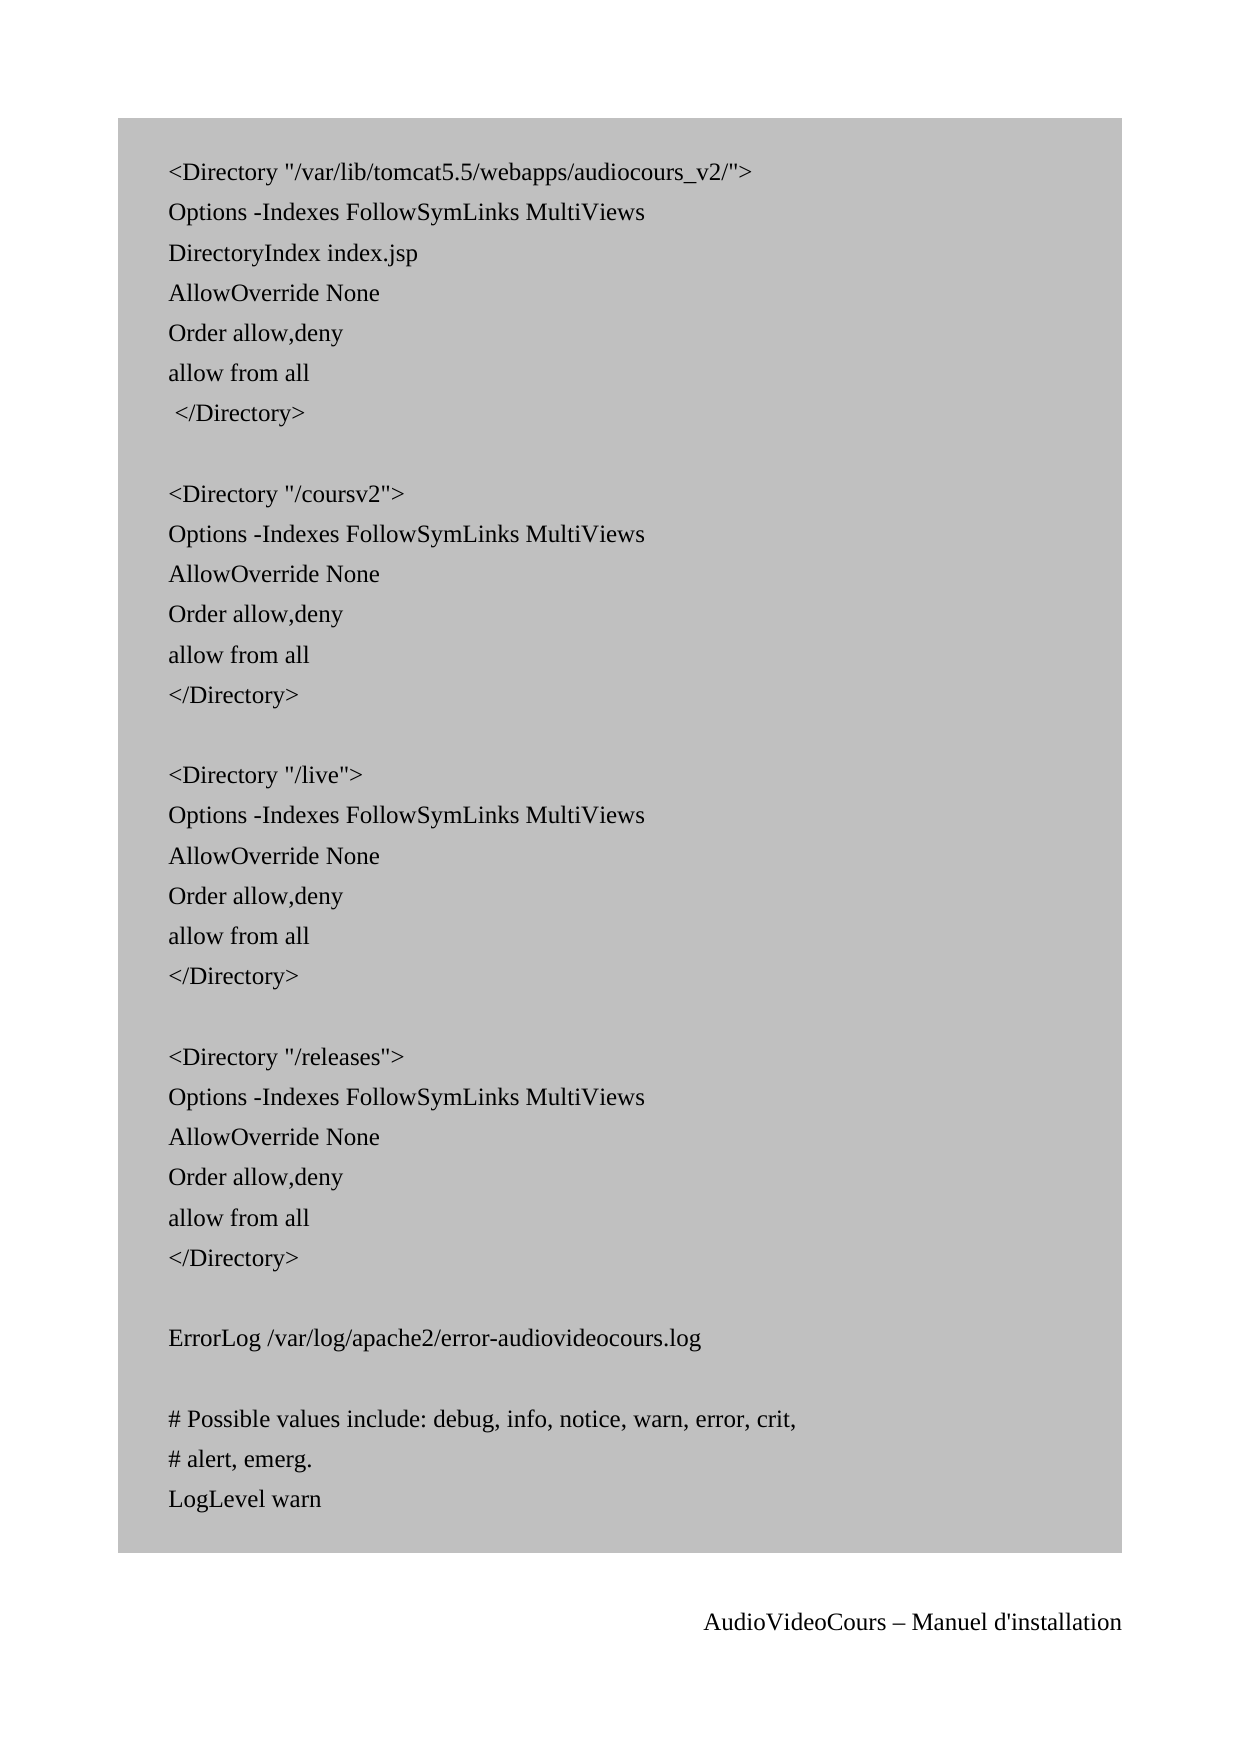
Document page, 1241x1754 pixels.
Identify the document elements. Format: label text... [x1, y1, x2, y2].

text <Directory "/live"> [118, 761, 1122, 789]
text AllowOverride None [118, 560, 1122, 588]
text Order allow,deny [118, 319, 1122, 347]
text AllowOverride None [118, 1123, 1122, 1151]
text AllowOverride None [118, 842, 1122, 869]
text </Directory> [118, 399, 1122, 427]
text ErrorLog /var/log/apache2/error-audiovideocours.log [118, 1324, 1122, 1352]
text LogLevel warn [118, 1485, 1122, 1513]
text <Directory "/var/lib/tomcat5.5/webapps/audiocours_v2/"> [118, 158, 1122, 186]
text allow from all [118, 1204, 1122, 1231]
text DirectoryIndex index.jsp [118, 239, 1122, 266]
text Options -Indexes FollowSymLinks MultiViews [118, 520, 1122, 548]
text allow from all [118, 641, 1122, 668]
text # Possible values include: debug, info, notice, warn, error, crit, [118, 1405, 1122, 1432]
text Options -Indexes FollowSymLinks MultiViews [118, 802, 1122, 829]
text allow from all [118, 359, 1122, 387]
text Order allow,deny [118, 601, 1122, 628]
text allow from all [118, 922, 1122, 950]
text <Directory "/coursv2"> [118, 480, 1122, 508]
text Options -Indexes FollowSymLinks MultiViews [118, 1083, 1122, 1111]
text Order allow,deny [118, 1163, 1122, 1191]
text <Directory "/releases"> [118, 1043, 1122, 1071]
text Order allow,deny [118, 882, 1122, 910]
text # alert, emerg. [118, 1445, 1122, 1473]
text </Directory> [118, 962, 1122, 990]
text </Directory> [118, 1244, 1122, 1272]
text Options -Indexes FollowSymLinks MultiViews [118, 198, 1122, 226]
text </Directory> [118, 681, 1122, 709]
text AllowOverride None [118, 279, 1122, 307]
